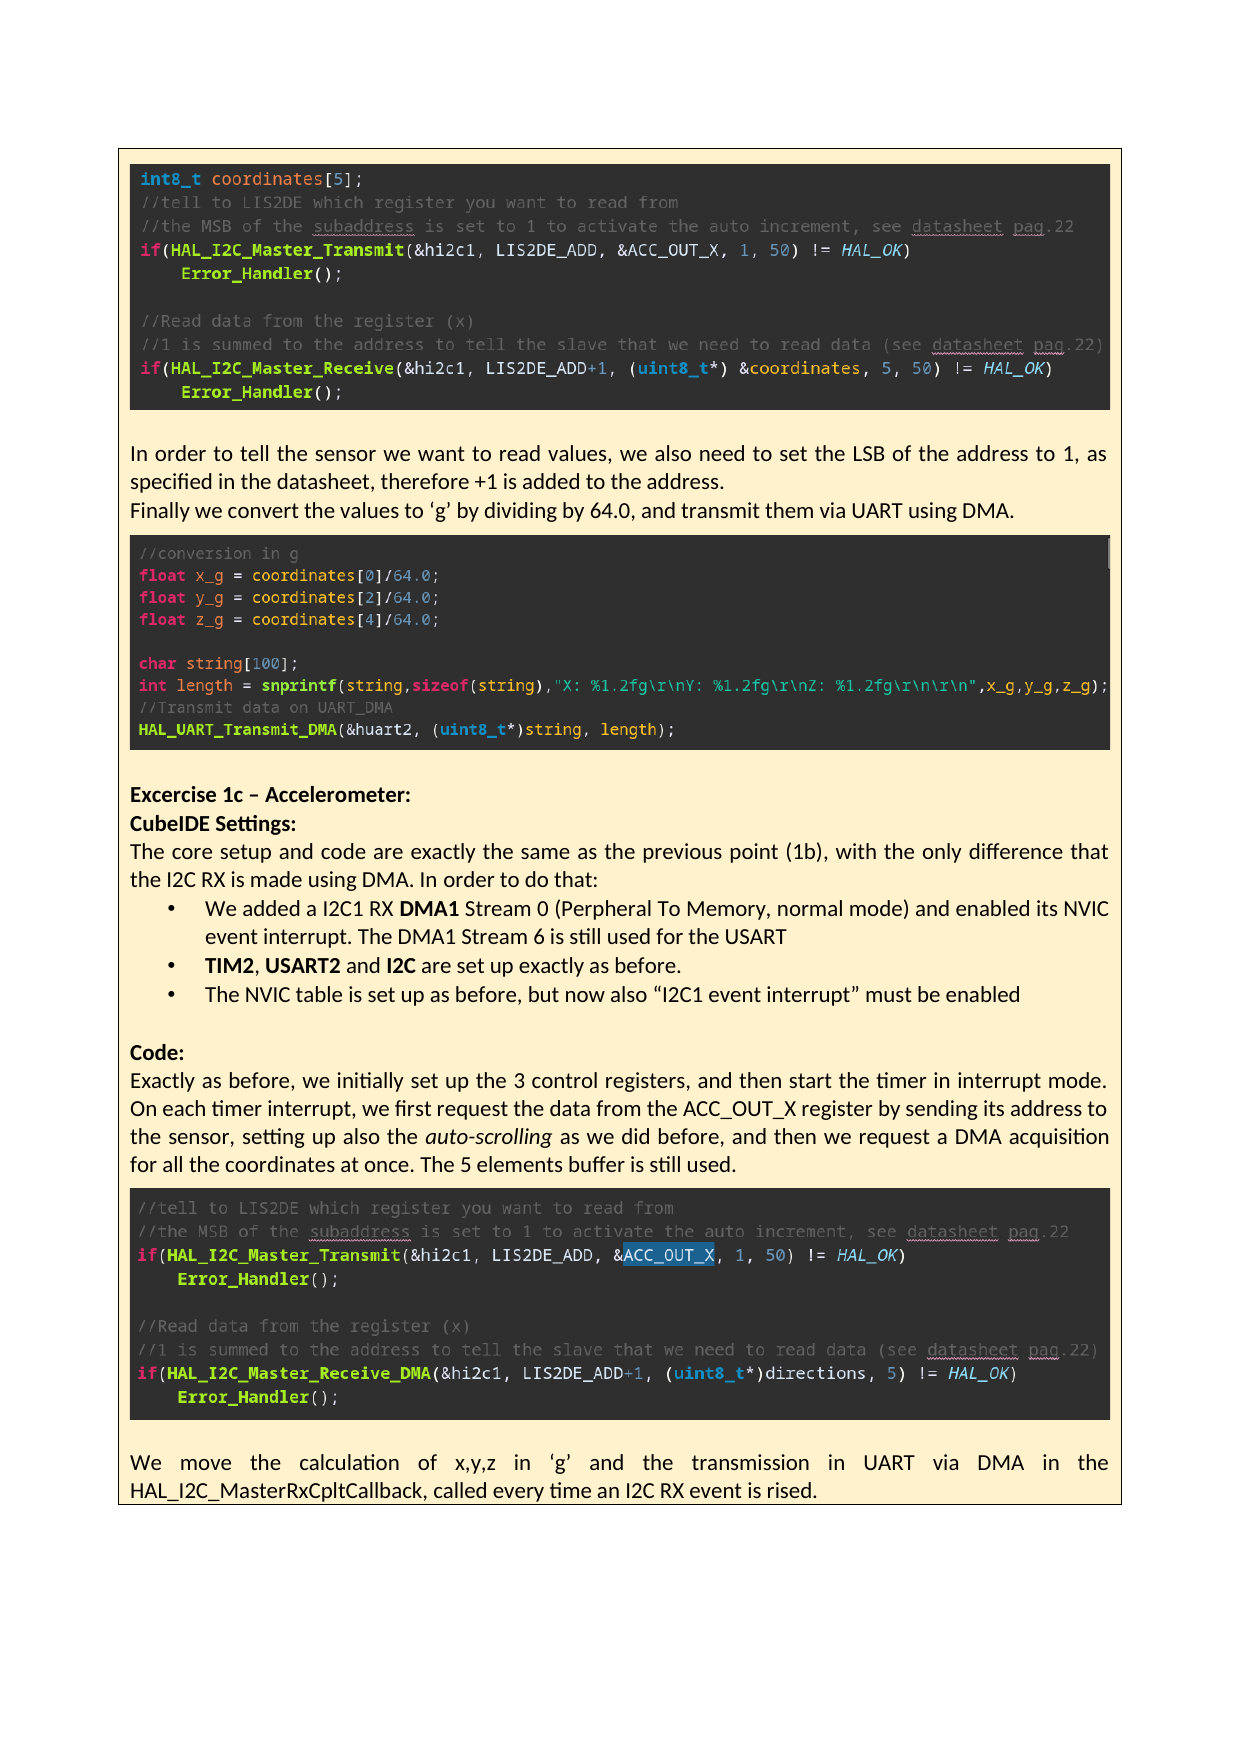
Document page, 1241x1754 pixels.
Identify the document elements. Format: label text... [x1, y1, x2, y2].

picture [129, 535, 1111, 750]
table_cell Explanation: We successfully completed the homework. Excercise 1b – Temperature sensor: CubeIDE Settings: We started looking where the LM75 sensor was placed in the green board schematic and we found out that it is connected to pins PB8 (SCL) and PB9 (SDA) of I2C1. So we set in the CubeIDE graphical interface these two pins as I2C1_SCL and I2C1_SDA and then in the connectivity tab we set the I2C1 mode as I2C. USART2 is activated in asynchronous mode, with the following configurations: TIM2 is enabled and configured such as an interrupt is generated every second (PSC = 4800-1, Period = 10000-1). Under “System Core” tab we set in the NVIC section both the USART2 global interrrupt and the TIM2 global interrupt. Code: In order to start the communication with the LM75 sensor, we first have to use HAL_I2C_Master_Transmit() function, before the infinite loop, to set the LM75’s pointer value to 0x00, such as the sensor will send us the temperature data. Now the timer can be started in interrupt mode, and in its callback function we acquire the registers containing the MSBs and the LSBs with the HAL_I2C_Master_Receive() function: To do so, two 8bits variables are declared and then given as parameters of the HAL_I2C_Master_Receive() function. Note how +1 was added to the address of the sensor, since the first 7bits represent the real address while the LSB represents the I2C read command. The two 8 bit variables are then combined in a 16bit register, and the float value is obtained by dividing by 256.0 (first we multiply by 256 through the left shift, then we need to divide in order to obtain the correct value). Lastly we send the string with the temperature value via UART to the PC. Verification of correctness of sign: Binary to Celsius conversion works correctly even with negative temperatures since the bits received with I2C protocol are converted in int16_t and then in float, so they are treated like signed numbers. We took all the precautions and put a board in the freezer for a brief time, and verified that the conversion works correclty indeed. Bug when temperature rapidly changes: We think this bug occurs when we read the LM75 register containing the MSB and LSB bytes, and it is due to the delay between the transmission of the two bytes. While the controller on the sensor is sending the first byte, the second one might have changed. In order to avoid this bug we should read the two registers in parallel, but I2C protocol does not allow to do that. Hence in order to reduce the probability of having this bug, we read the two register one after the other (using one HAL_I2C_Master_Receive function for both registers) working at the maximum speed available for I2C controller of the STM32 (400 kbps). If the bottleneck is the sensor itself, only software low pass filtering can reduce this bug. Excercise 1b – Accelerometer: CubeIDE Settings: I2C protocol is set up exaclty as in the previous point. USART2 is activated in asynchronous mode, as in the previous point. We employ one DMA controller for the USART2. We configure it to operate in "normal" mode with direction as “memory to peripheral". TIM2 is enabled and configured such as an interrupt is raised every second (PSC = 4800-1, Period = 10000-1). Under “System Core” tab we set in the NVIC section both the USART2 global interrrupt and the TIM2 global interrupt. The DMA interrupt is automatically set. Code: In order to start the communication with the LIS2DE sensor, we first have to use 3 HAL_I2C_Master_Transmit() functions, before the infinite loop, in order to send the configuration values to the following control registers: CTRL_REG1: Normal mode (1Hz), x,y,z axis enabled (ODR0 , Zen, Yen, Xen bits high); CTRL_REG2: Normal mode, Filter bypassed (all bits to zeros); CTRL_REG4: Continous update, +/- 2g, self-test disabled (all bits to zero). The sensors I2C address used is 0b01010000, last bit is set to 0 since we are writing. Now the timer can be started in interrupt mode. In the timer callback function we first tell to the LIS2DE which register we want to read from by sending the address of the register ACC_OUT_X as data on the I2C bus : the address used is 0x29+0x80, such as the MSB of this subaddress is set to 1 and the auto increment mode is activated. In this way the sensor will automatically keep sending the values of the following registers, without the need of requesting it through I2C. Note the registers containing the X, Y and Z values are not adjacent, but are spaced out by other registers. We need to save the received bytes in a 5 elements buffer, and take only the data in the position 0, 2 and 4. In order to tell the sensor we want to read values, we also need to set the LSB of the address to 1, as specified in the datasheet, therefore +1 is added to the address. Finally we convert the values to ‘g’ by dividing by 64.0, and transmit them via UART using DMA. Excercise 1c – Accelerometer: CubeIDE Settings: The core setup and code are exactly the same as the previous point (1b), with the only difference that the I2C RX is made using DMA. In order to do that: We added a I2C1 RX DMA1 Stream 0 (Perpheral To Memory, normal mode) and enabled its NVIC event interrupt. The DMA1 Stream 6 is still used for the USART TIM2, USART2 and I2C are set up exactly as before. The NVIC table is set up as before, but now also “I2C1 event interrupt” must be enabled Code: Exactly as before, we initially set up the 3 control registers, and then start the timer in interrupt mode. On each timer interrupt, we first request the data from the ACC_OUT_X register by sending its address to the sensor, setting up also the auto-scrolling as we did before, and then we request a DMA acquisition for all the coordinates at once. The 5 elements buffer is still used. We move the calculation of x,y,z in ‘g’ and the transmission in UART via DMA in the HAL_I2C_MasterRxCpltCallback, called every time an I2C RX event is rised. [119, 149, 1121, 1504]
picture [129, 1188, 1111, 1420]
picture [129, 164, 1111, 410]
